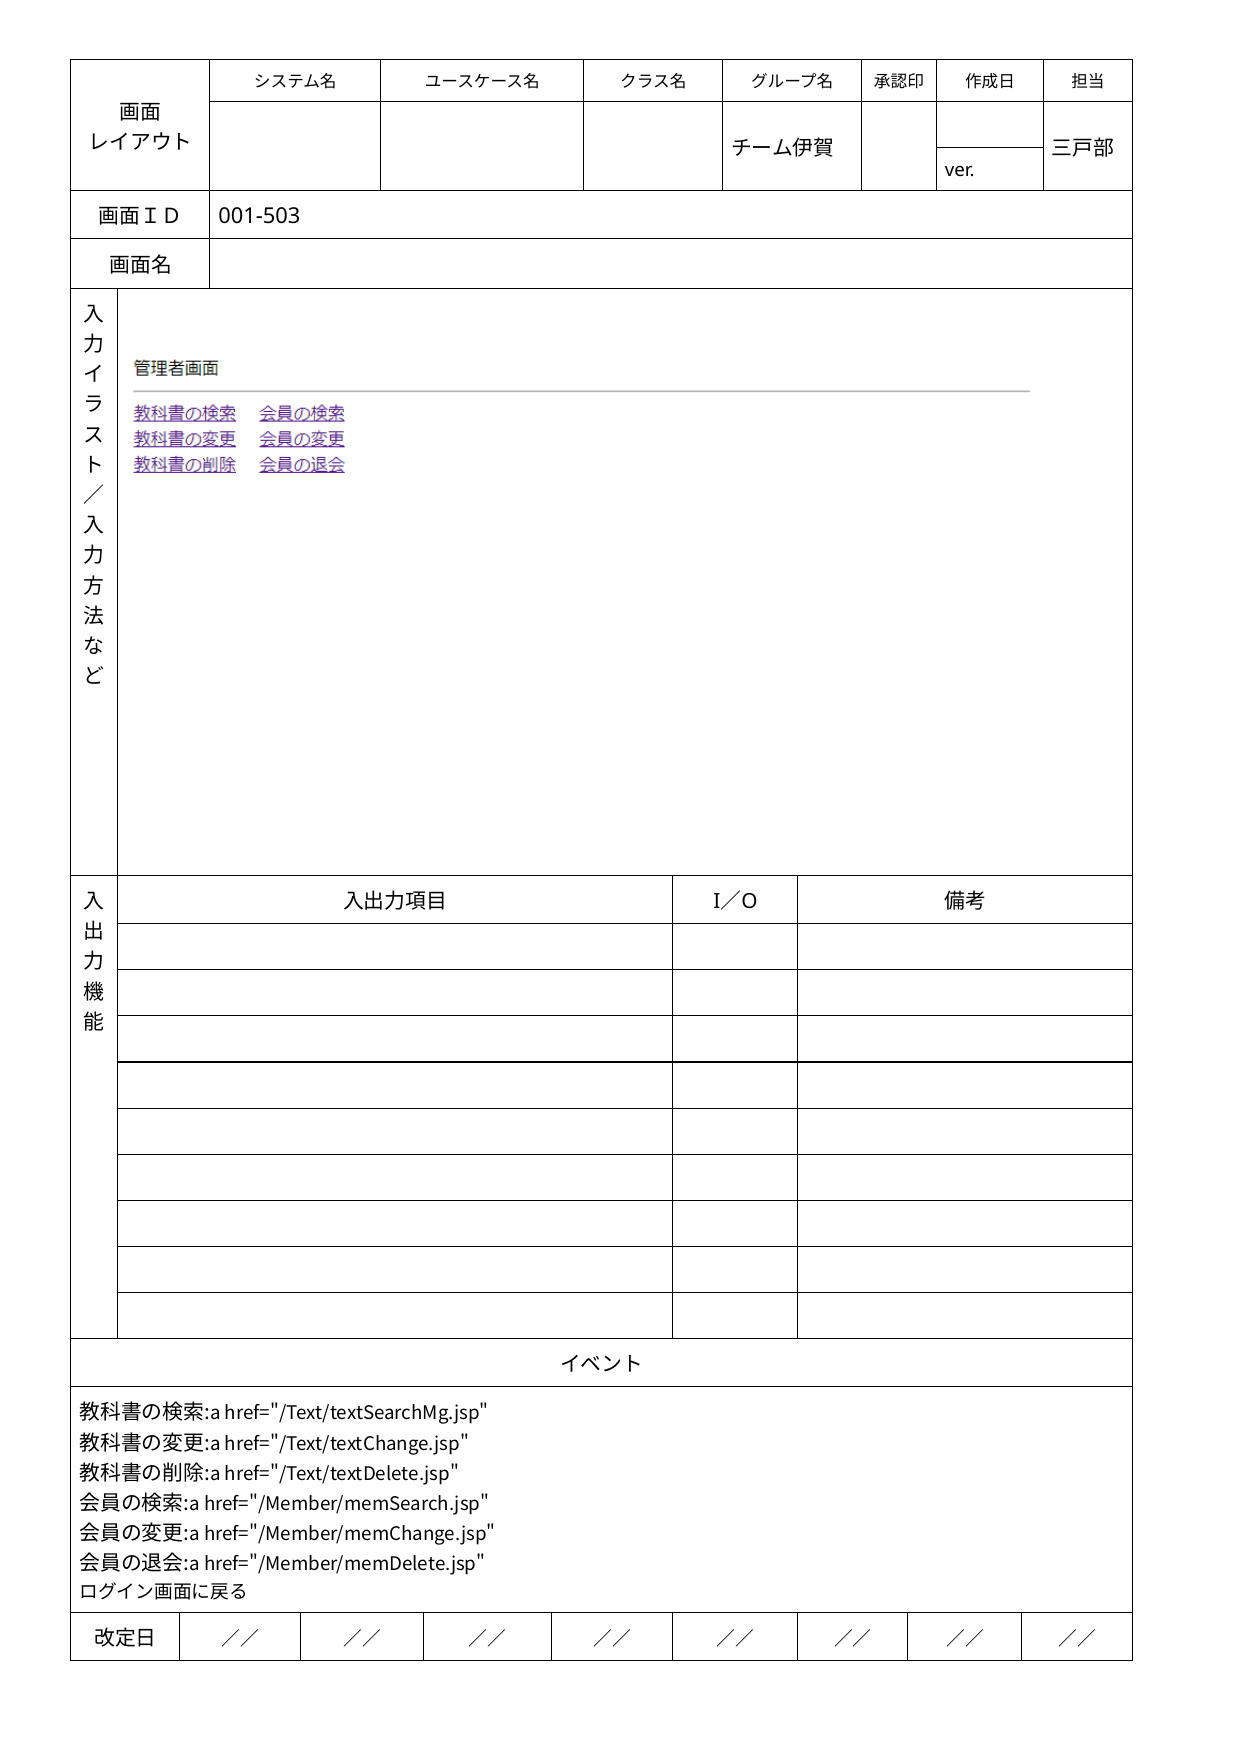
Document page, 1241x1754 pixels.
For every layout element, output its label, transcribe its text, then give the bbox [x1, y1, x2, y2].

table_cell [118, 1109, 672, 1154]
table_cell [673, 1293, 797, 1338]
table_cell [210, 102, 380, 190]
table_cell [798, 1247, 1132, 1292]
table_cell [118, 1155, 672, 1200]
table_cell 入出力機能 [71, 876, 117, 1338]
table_header 承認印 [862, 60, 936, 101]
table_cell チーム伊賀 [723, 102, 861, 190]
table_cell ／／ [673, 1613, 797, 1660]
table_cell [118, 1201, 672, 1246]
table_cell 教科書の検索:a href="/Text/textSearchMg.jsp" 教科書の変更:a href="/Text/textChange.jsp" 教科書の削除:a href="/Text/textDelete.jsp" 会員の検索:a href="/Member/memSearch.jsp" 会員の変更:a href="/Member/memChange.jsp" 会員の退会:a href="/Member/memDelete.jsp" ログイン画面に戻る [71, 1387, 1132, 1612]
table_cell [673, 1155, 797, 1200]
table_cell [798, 1155, 1132, 1200]
table_cell [118, 289, 1132, 875]
table_cell 画面名 [71, 239, 209, 288]
table_cell イベント [71, 1339, 1132, 1386]
table_cell [673, 924, 797, 969]
table_cell [381, 102, 583, 190]
table_cell ver. [937, 148, 1043, 190]
table_cell 入出力項目 [118, 876, 672, 923]
table_cell [584, 102, 722, 190]
table_cell 備考 [798, 876, 1132, 923]
table_cell [798, 924, 1132, 969]
table_cell 改定日 [71, 1613, 179, 1660]
table_cell [798, 970, 1132, 1015]
table_cell [798, 1293, 1132, 1338]
table_cell [798, 1109, 1132, 1154]
table_cell ／／ [1022, 1613, 1132, 1660]
table_cell 三戸部 [1044, 102, 1132, 190]
table_cell [210, 239, 1132, 288]
table_cell I／O [673, 876, 797, 923]
table_cell 画面ＩＤ [71, 191, 209, 238]
table_cell ／／ [301, 1613, 423, 1660]
table_cell [862, 102, 936, 190]
table_cell [118, 1016, 672, 1061]
table_cell [673, 1063, 797, 1107]
table_cell [118, 970, 672, 1015]
table_cell [673, 1016, 797, 1061]
table_cell [118, 1063, 672, 1107]
table_cell 入力イラスト／入力方法など [71, 289, 117, 875]
table_cell [118, 1293, 672, 1338]
table_cell [937, 102, 1043, 147]
table_header グループ名 [723, 60, 861, 101]
table_header クラス名 [584, 60, 722, 101]
table_cell ／／ [424, 1613, 551, 1660]
table_cell [673, 1109, 797, 1154]
table_cell [798, 1201, 1132, 1246]
table_cell [673, 1201, 797, 1246]
table_cell [798, 1016, 1132, 1061]
table_cell ／／ [908, 1613, 1021, 1660]
table_cell [673, 1247, 797, 1292]
table_header 担当 [1044, 60, 1132, 101]
table_header システム名 [210, 60, 380, 101]
table_cell [798, 1063, 1132, 1107]
table_cell ／／ [798, 1613, 907, 1660]
table_cell [673, 970, 797, 1015]
table_cell 001-503 [210, 191, 1132, 238]
table_cell ／／ [180, 1613, 300, 1660]
table_header 作成日 [937, 60, 1043, 101]
table_header ユースケース名 [381, 60, 583, 101]
table_cell ／／ [552, 1613, 672, 1660]
table_header 画面 レイアウト [71, 60, 209, 190]
table_cell [118, 1247, 672, 1292]
table_cell [118, 924, 672, 969]
